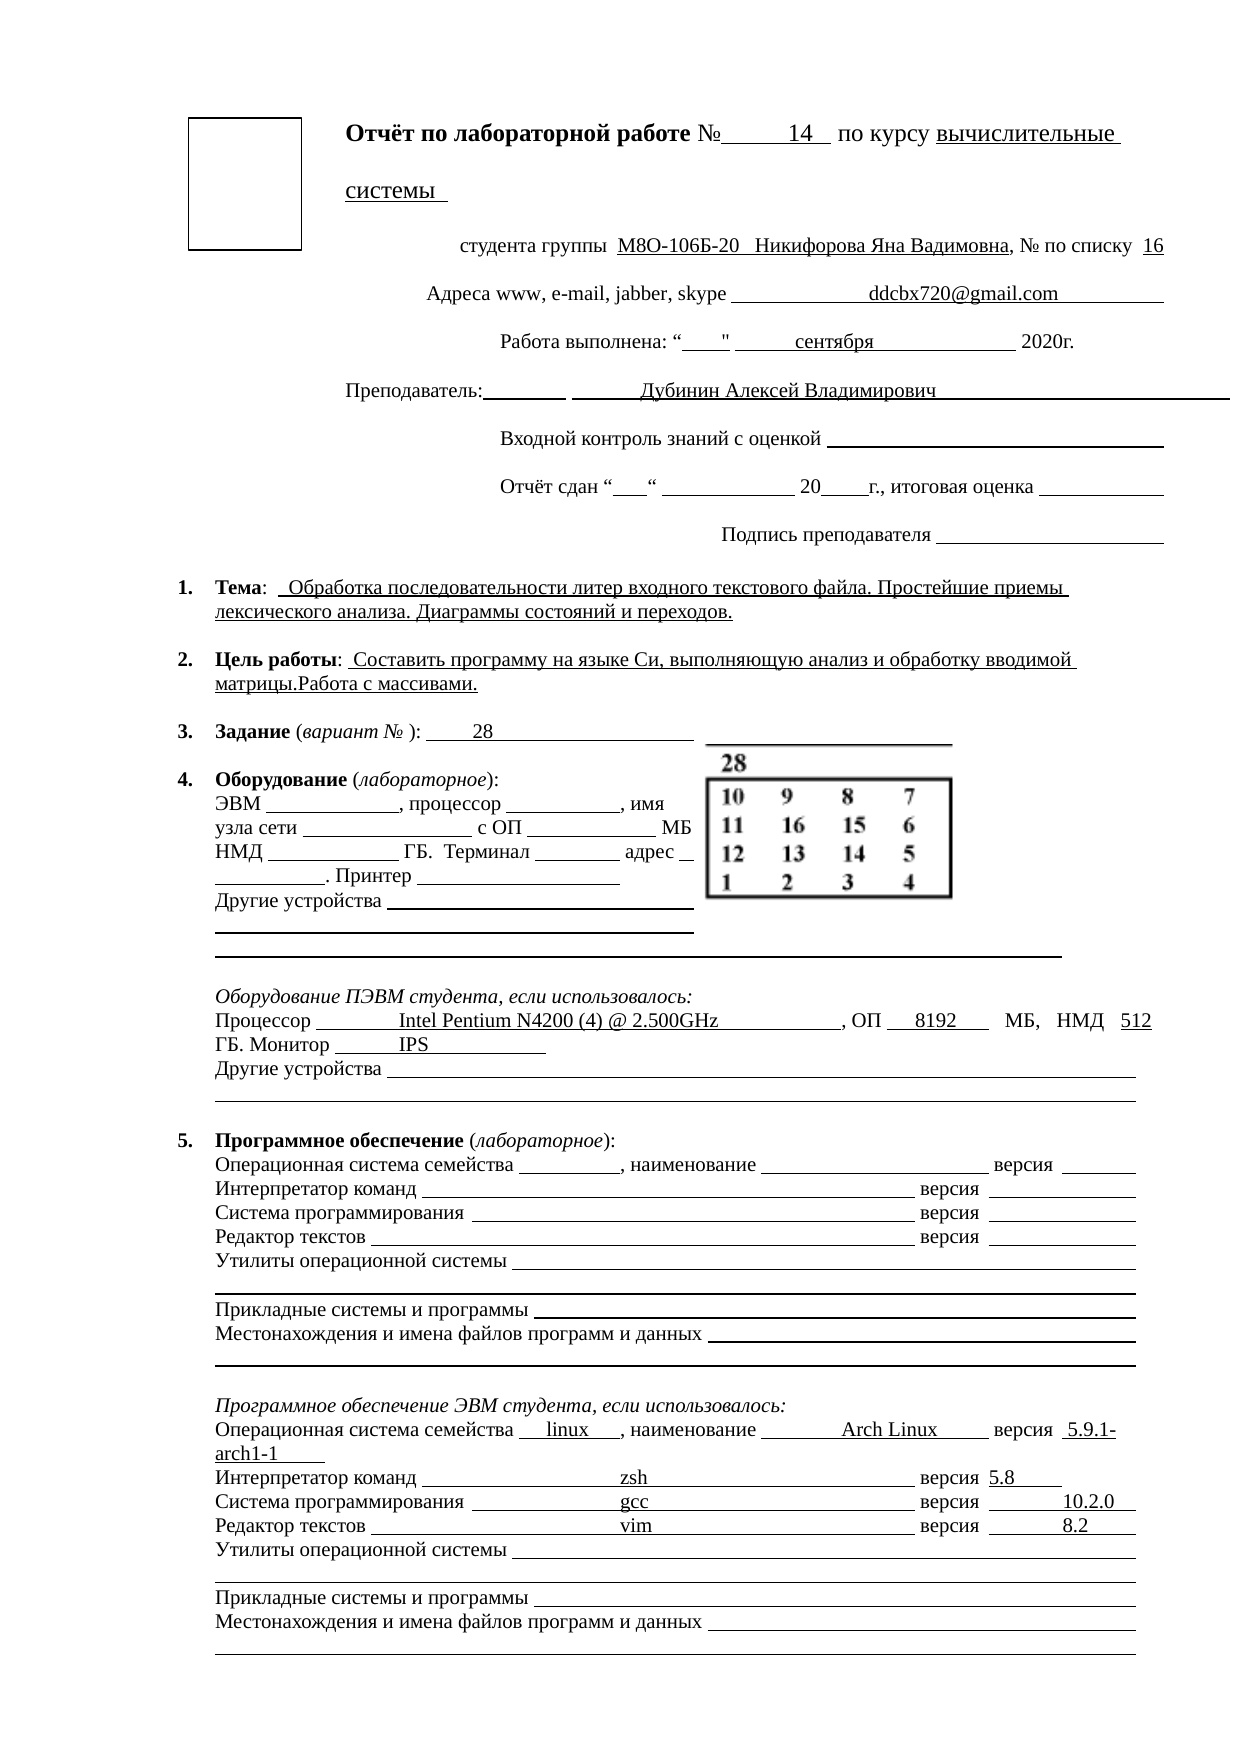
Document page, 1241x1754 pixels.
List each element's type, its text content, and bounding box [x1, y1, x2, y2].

text Местонахождения и имена файлов программ и данных [215, 1321, 1152, 1369]
text Интерпретатор команд версия [215, 1176, 1152, 1200]
text Редактор текстов vim версия 8.2 [215, 1513, 1152, 1537]
text Система программирования версия [215, 1200, 1152, 1224]
text Операционная система семейства linux , наименование Arch Linux версия 5.9.1-arch1-1 [215, 1417, 1152, 1465]
text [970, 791, 1152, 839]
text Программное обеспечение ЭВМ студента, если использовалось: [215, 1393, 1152, 1417]
list Программное обеспечение (лабораторное): [177, 1128, 1152, 1152]
table_header [177, 118, 345, 546]
text ЭВМ , процессор , имя узла сети с ОП МБ [215, 791, 697, 839]
list Задание (вариант № ): 28 [177, 719, 1152, 743]
text Утилиты операционной системы [215, 1537, 1152, 1585]
text Местонахождения и имена файлов программ и данных [215, 1609, 1152, 1657]
list [970, 767, 1152, 791]
text Операционная система семейства , наименование версия [215, 1152, 1152, 1176]
text Другие устройства [215, 887, 1152, 960]
text [970, 839, 1152, 887]
list Оборудование (лабораторное): [177, 767, 697, 791]
list Цель работы: Составить программу на языке Си, выполняющую анализ и обработку вводимой матрицы.Работа с массивами. [177, 647, 1152, 695]
text Процессор Intel Pentium N4200 (4) @ 2.500GHz , ОП 8192 МБ, НМД 512 ГБ. Монитор IPS [215, 1008, 1152, 1056]
text Прикладные системы и программы [215, 1585, 1152, 1609]
picture [697, 744, 970, 919]
text Оборудование ПЭВМ студента, если использовалось: [215, 984, 1152, 1008]
text Система программирования gcc версия 10.2.0 [215, 1489, 1152, 1513]
text Утилиты операционной системы [215, 1248, 1152, 1297]
list Тема: Обработка последовательности литер входного текстового файла. Простейшие приемы лексического анализа. Диаграммы состояний и переходов. [177, 575, 1152, 623]
text НМД ГБ. Терминал адрес . Принтер [215, 839, 697, 887]
table_header Отчёт по лабораторной работе № 14 по курсу вычислительные системы ­ студента группы М8О-106Б-20 Никифорова Яна Вадимовна, № по списку 16 Адреса www, e-mail, jabber, skype ddcbx720@gmail.com Работа выполнена: “ " сентября 2020г. Преподаватель: Дубинин Алексей Владимирович Входной контроль знаний с оценкой Отчёт сдан “ “ 20 г., итоговая оценка Подпись преподавателя [345, 118, 1163, 546]
text Другие устройства [215, 1056, 1152, 1104]
text Редактор текстов версия [215, 1224, 1152, 1248]
text Прикладные системы и программы [215, 1297, 1152, 1321]
text Интерпретатор команд zsh версия 5.8 [215, 1465, 1152, 1489]
